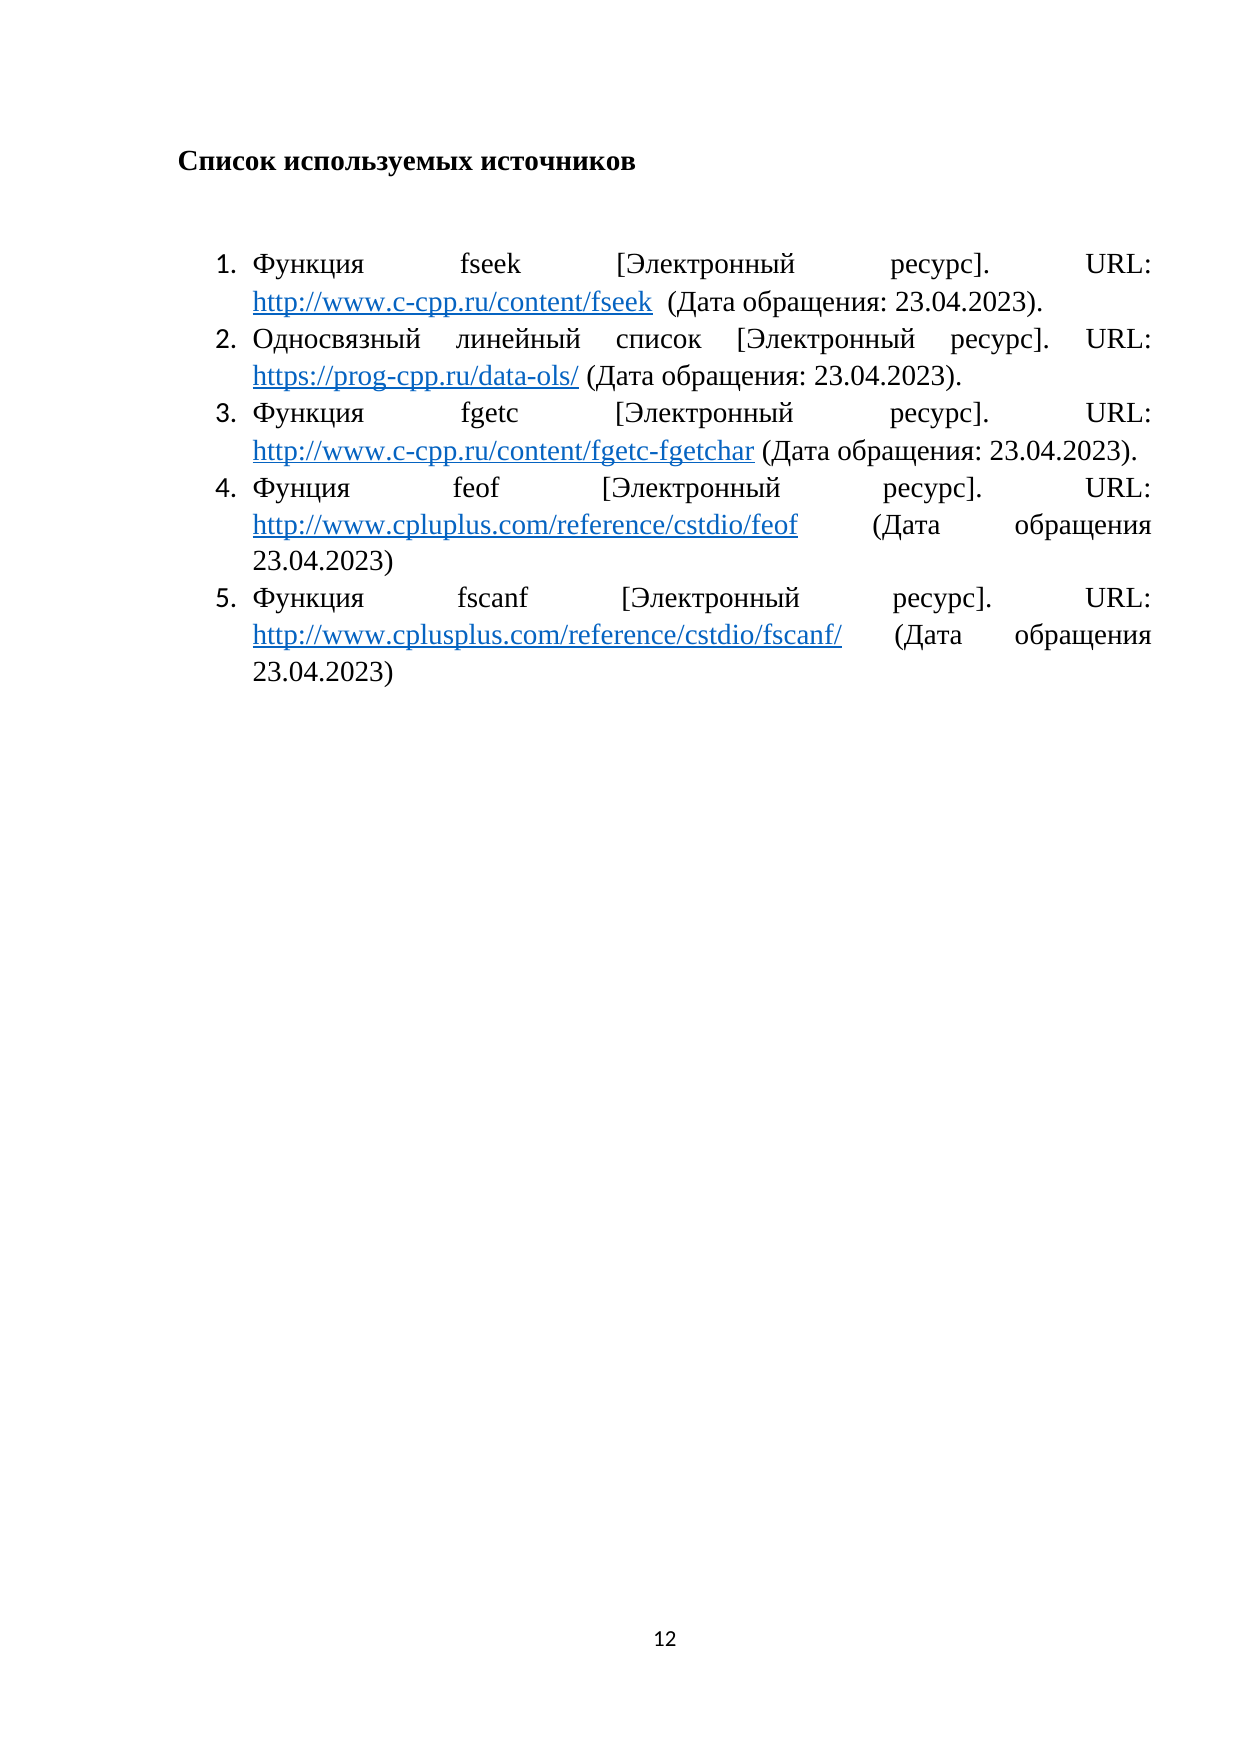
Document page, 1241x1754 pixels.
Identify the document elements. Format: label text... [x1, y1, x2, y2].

subtitle Список используемых источников [177, 143, 1152, 177]
list Функция fseek [Электронный ресурс]. URL: http://www.c-cpp.ru/content/fseek (Дата обращения: 23.04.2023). [215, 246, 1152, 317]
list Функция fgetc [Электронный ресурс]. URL: http://www.c-cpp.ru/content/fgetc-fgetchar (Дата обращения: 23.04.2023). [215, 394, 1152, 466]
list Фунция feof [Электронный ресурс]. URL: http://www.cpluplus.com/reference/cstdio/feof (Дата обращения 23.04.2023) [215, 469, 1152, 577]
list Односвязный линейный список [Электронный ресурс]. URL: https://prog-cpp.ru/data-ols/ (Дата обращения: 23.04.2023). [215, 320, 1152, 392]
list Функция fscanf [Электронный ресурс]. URL: http://www.cplusplus.com/reference/cstdio/fscanf/ (Дата обращения 23.04.2023) [215, 579, 1152, 687]
